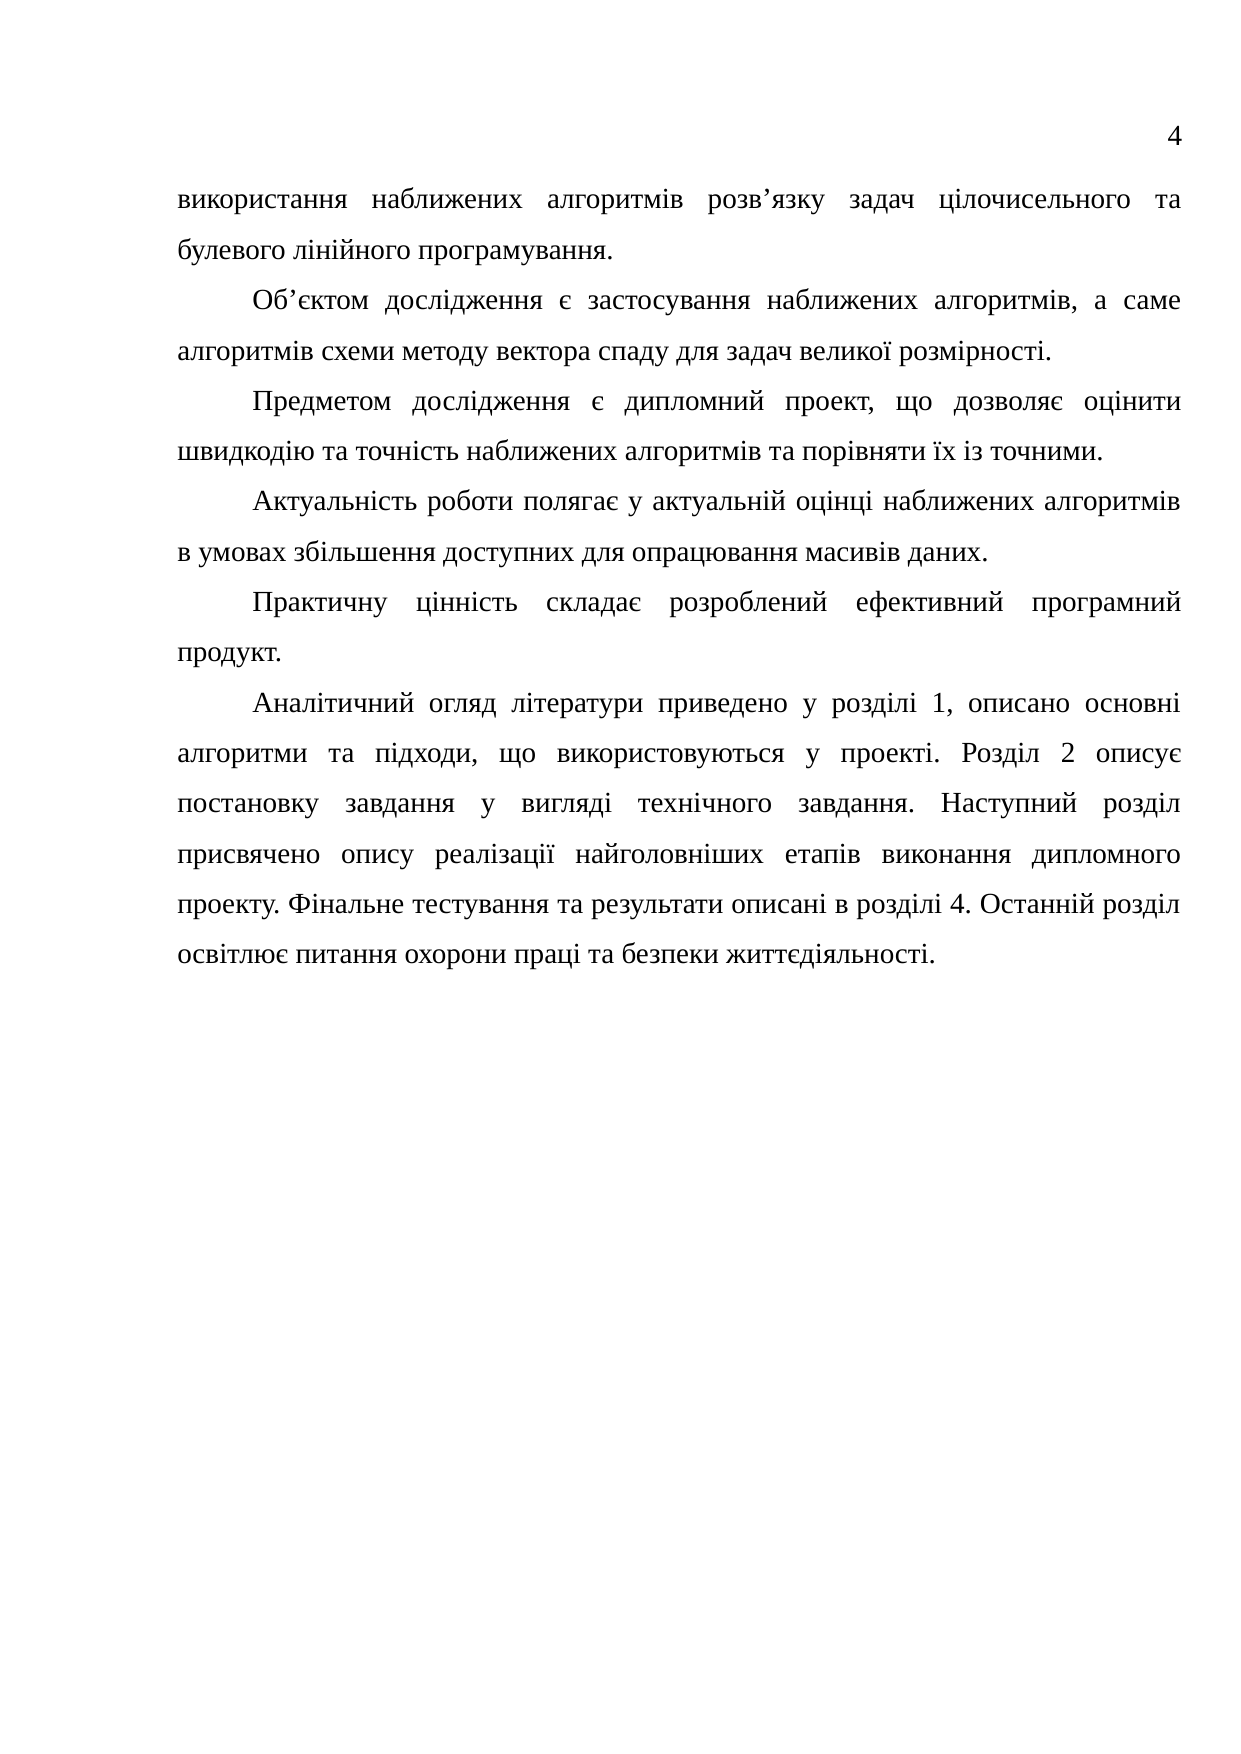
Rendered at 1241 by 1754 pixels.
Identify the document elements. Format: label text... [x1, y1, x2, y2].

text Практичну цінність складає розроблений ефективний програмний продукт. [177, 584, 1182, 668]
text Об’єктом дослідження є застосування наближених алгоритмів, а саме алгоритмів схеми методу вектора спаду для задач великої розмірності. [177, 282, 1182, 366]
text використання наближених алгоритмів розв’язку задач цілочисельного та булевого лінійного програмування. [177, 182, 1182, 266]
text Аналітичний огляд літератури приведено у розділі 1, описано основні алгоритми та підходи, що використовуються у проекті. Розділ 2 описує постановку завдання у вигляді технічного завдання. Наступний розділ присвячено опису реалізації найголовніших етапів виконання дипломного проекту. Фінальне тестування та результати описані в розділі 4. Останній розділ освітлює питання охорони праці та безпеки життєдіяльності. [177, 685, 1182, 970]
text Предметом дослідження є дипломний проект, що дозволяє оцінити швидкодію та точність наближених алгоритмів та порівняти їх із точними. [177, 383, 1182, 467]
text Актуальність роботи полягає у актуальній оцінці наближених алгоритмів в умовах збільшення доступних для опрацювання масивів даних. [177, 483, 1182, 567]
